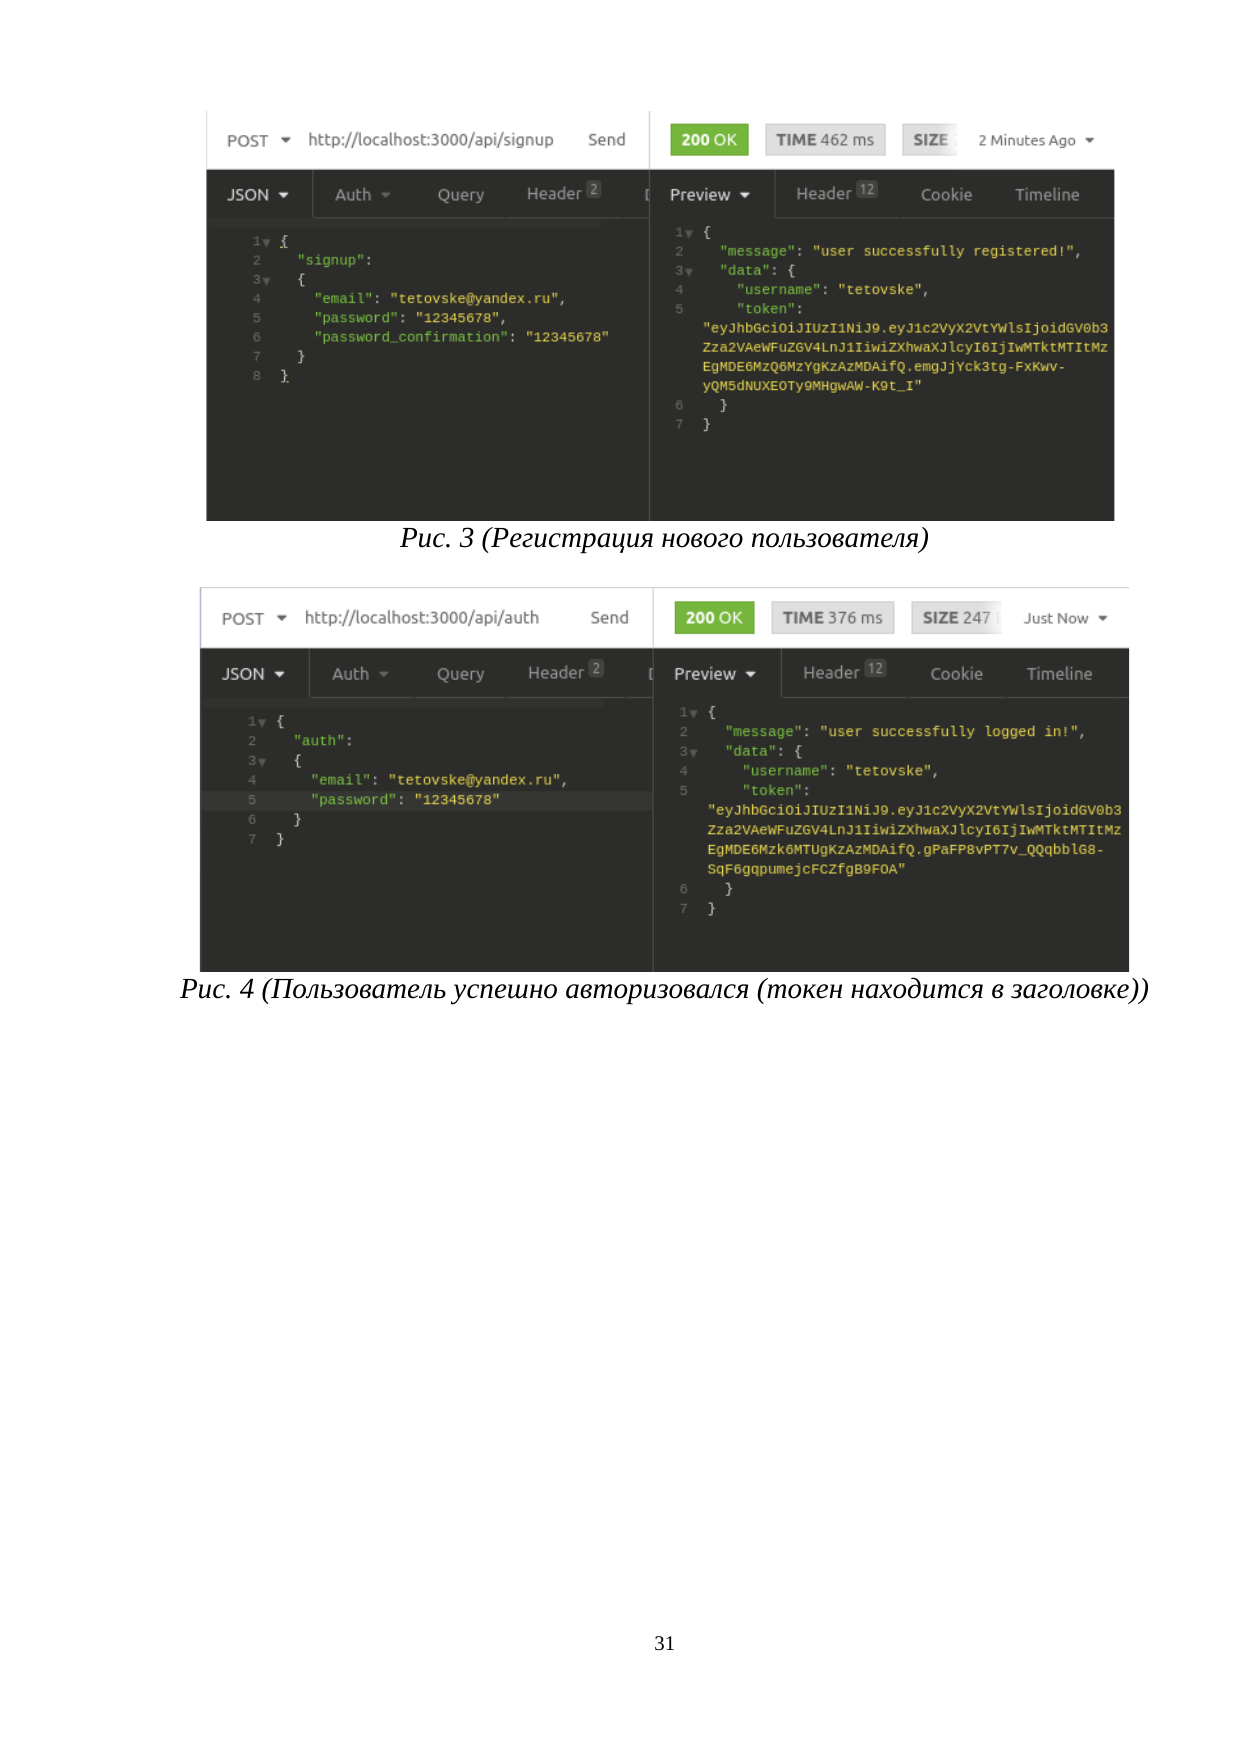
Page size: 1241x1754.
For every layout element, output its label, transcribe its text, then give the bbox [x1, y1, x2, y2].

picture [199, 587, 1130, 972]
picture [206, 111, 1115, 521]
text Рис. 3 (Регистрация нового пользователя) [148, 99, 1181, 554]
text Рис. 4 (Пользователь успешно авторизовался (токен находится в заголовке)) [148, 587, 1181, 1005]
